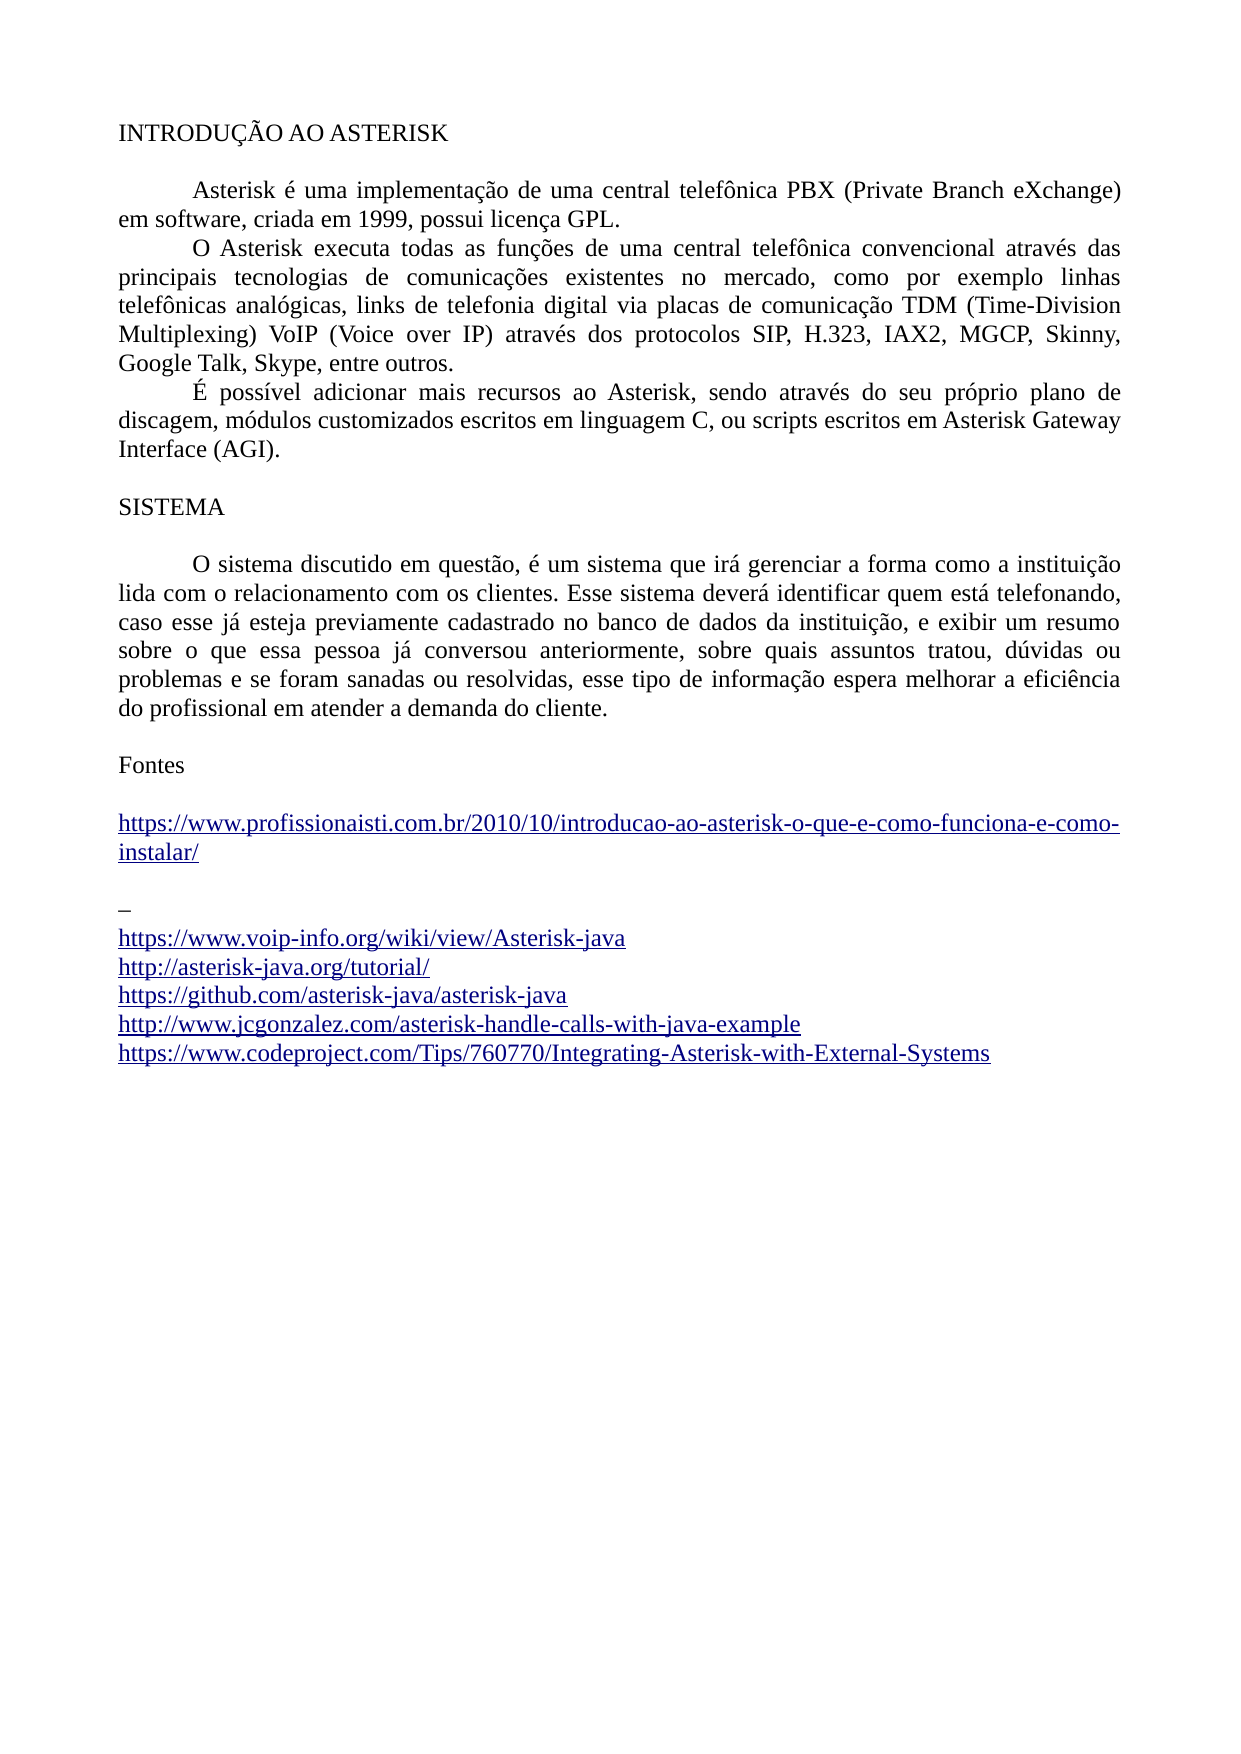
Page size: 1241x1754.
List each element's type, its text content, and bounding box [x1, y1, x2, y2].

text http://asterisk-java.org/tutorial/ [118, 952, 1122, 981]
text https://www.voip-info.org/wiki/view/Asterisk-java [118, 923, 1122, 952]
text https://github.com/asterisk-java/asterisk-java [118, 981, 1122, 1009]
text Asterisk é uma implementação de uma central telefônica PBX (Private Branch eXchange) em software, criada em 1999, possui licença GPL. [118, 176, 1122, 233]
text INTRODUÇÃO AO ASTERISK [118, 118, 1122, 147]
text https://www.codeproject.com/Tips/760770/Integrating-Asterisk-with-External-Systems [118, 1038, 1122, 1067]
text É possível adicionar mais recursos ao Asterisk, sendo através do seu próprio plano de discagem, módulos customizados escritos em linguagem C, ou scripts escritos em Asterisk Gateway Interface (AGI). [118, 377, 1122, 463]
text SISTEMA [118, 492, 1122, 521]
text O Asterisk executa todas as funções de uma central telefônica convencional através das principais tecnologias de comunicações existentes no mercado, como por exemplo linhas telefônicas analógicas, links de telefonia digital via placas de comunicação TDM (Time-Division Multiplexing) VoIP (Voice over IP) através dos protocolos SIP, H.323, IAX2, MGCP, Skinny, Google Talk, Skype, entre outros. [118, 233, 1122, 377]
text – [118, 894, 1122, 923]
text http://www.jcgonzalez.com/asterisk-handle-calls-with-java-example [118, 1009, 1122, 1038]
text O sistema discutido em questão, é um sistema que irá gerenciar a forma como a instituição lida com o relacionamento com os clientes. Esse sistema deverá identificar quem está telefonando, caso esse já esteja previamente cadastrado no banco de dados da instituição, e exibir um resumo sobre o que essa pessoa já conversou anteriormente, sobre quais assuntos tratou, dúvidas ou problemas e se foram sanadas ou resolvidas, esse tipo de informação espera melhorar a eficiência do profissional em atender a demanda do cliente. [118, 549, 1122, 722]
text Fontes [118, 751, 1122, 779]
text https://www.profissionaisti.com.br/2010/10/introducao-ao-asterisk-o-que-e-como-funciona-e-como-instalar/ [118, 808, 1122, 866]
